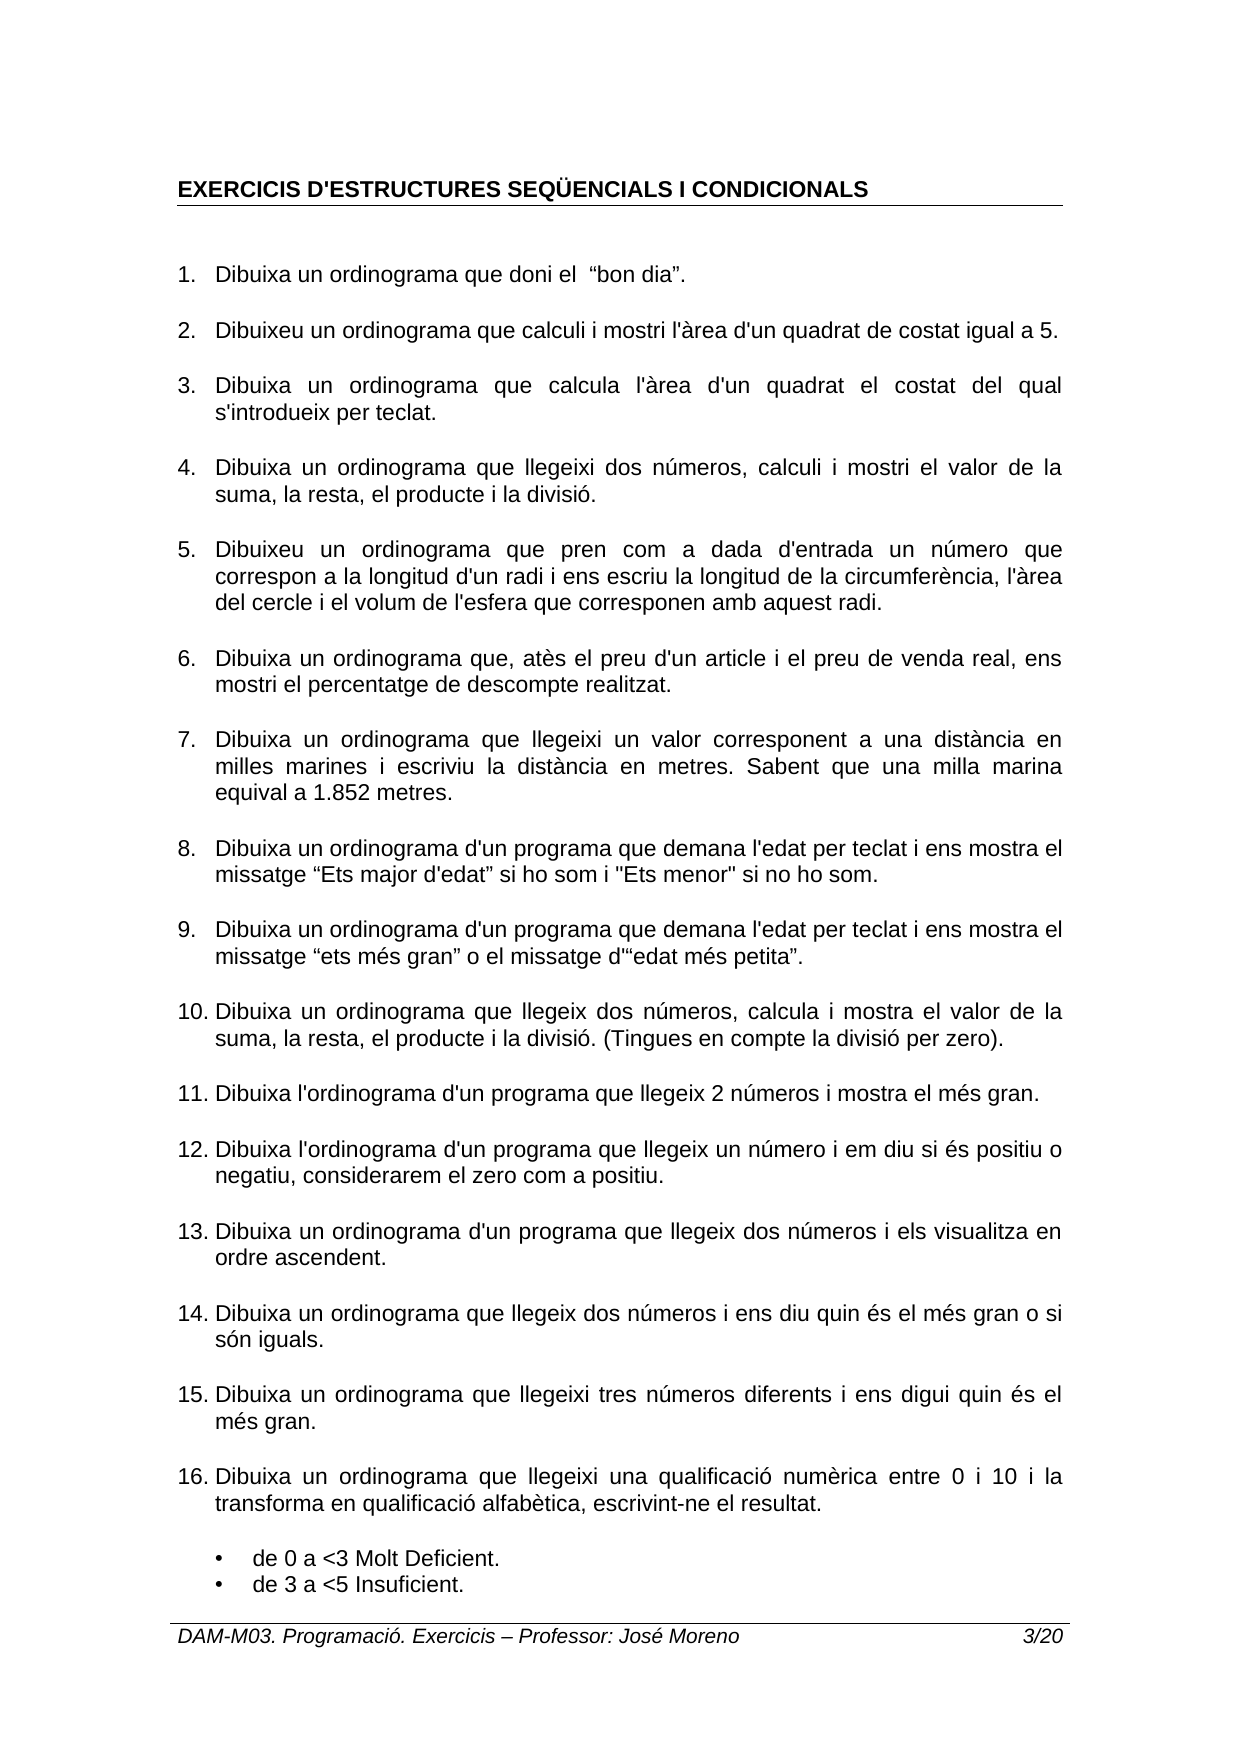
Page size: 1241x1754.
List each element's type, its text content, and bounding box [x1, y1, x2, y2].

list de 0 a <3 Molt Deficient. [215, 1545, 1063, 1571]
list Dibuixa un ordinograma que llegeixi dos números, calculi i mostri el valor de la suma, la resta, el producte i la divisió. [177, 454, 1063, 507]
list Dibuixeu un ordinograma que calculi i mostri l'àrea d'un quadrat de costat igual a 5. [177, 317, 1063, 343]
list Dibuixa un ordinograma que calcula l'àrea d'un quadrat el costat del qual s'introdueix per teclat. [177, 372, 1063, 425]
list de 3 a <5 Insuficient. [215, 1571, 1063, 1598]
list Dibuixa un ordinograma que llegeixi tres números diferents i ens digui quin és el més gran. [177, 1381, 1063, 1434]
list Dibuixa un ordinograma que llegeixi una qualificació numèrica entre 0 i 10 i la transforma en qualificació alfabètica, escrivint-ne el resultat. [177, 1463, 1063, 1516]
list Dibuixa un ordinograma que llegeix dos números i ens diu quin és el més gran o si són iguals. [177, 1299, 1063, 1352]
list Dibuixa un ordinograma que llegeixi un valor corresponent a una distància en milles marines i escriviu la distància en metres. Sabent que una milla marina equival a 1.852 metres. [177, 726, 1063, 805]
list Dibuixa un ordinograma d'un programa que llegeix dos números i els visualitza en ordre ascendent. [177, 1218, 1063, 1270]
list Dibuixa l'ordinograma d'un programa que llegeix 2 números i mostra el més gran. [177, 1080, 1063, 1107]
list Dibuixa un ordinograma que, atès el preu d'un article i el preu de venda real, ens mostri el percentatge de descompte realitzat. [177, 644, 1063, 697]
list Dibuixa un ordinograma que doni el “bon dia”. [177, 261, 1063, 288]
list Dibuixa l'ordinograma d'un programa que llegeix un número i em diu si és positiu o negatiu, considerarem el zero com a positiu. [177, 1136, 1063, 1188]
list Dibuixa un ordinograma que llegeix dos números, calcula i mostra el valor de la suma, la resta, el producte i la divisió. (Tingues en compte la divisió per zero). [177, 998, 1063, 1051]
list Dibuixa un ordinograma d'un programa que demana l'edat per teclat i ens mostra el missatge “Ets major d'edat” si ho som i "Ets menor" si no ho som. [177, 834, 1063, 887]
list Dibuixa un ordinograma d'un programa que demana l'edat per teclat i ens mostra el missatge “ets més gran” o el missatge d'“edat més petita”. [177, 916, 1063, 969]
subtitle EXERCICIS D'ESTRUCTURES SEQÜENCIALS I CONDICIONALS [177, 176, 1063, 205]
list Dibuixeu un ordinograma que pren com a dada d'entrada un número que correspon a la longitud d'un radi i ens escriu la longitud de la circumferència, l'àrea del cercle i el volum de l'esfera que corresponen amb aquest radi. [177, 536, 1063, 615]
